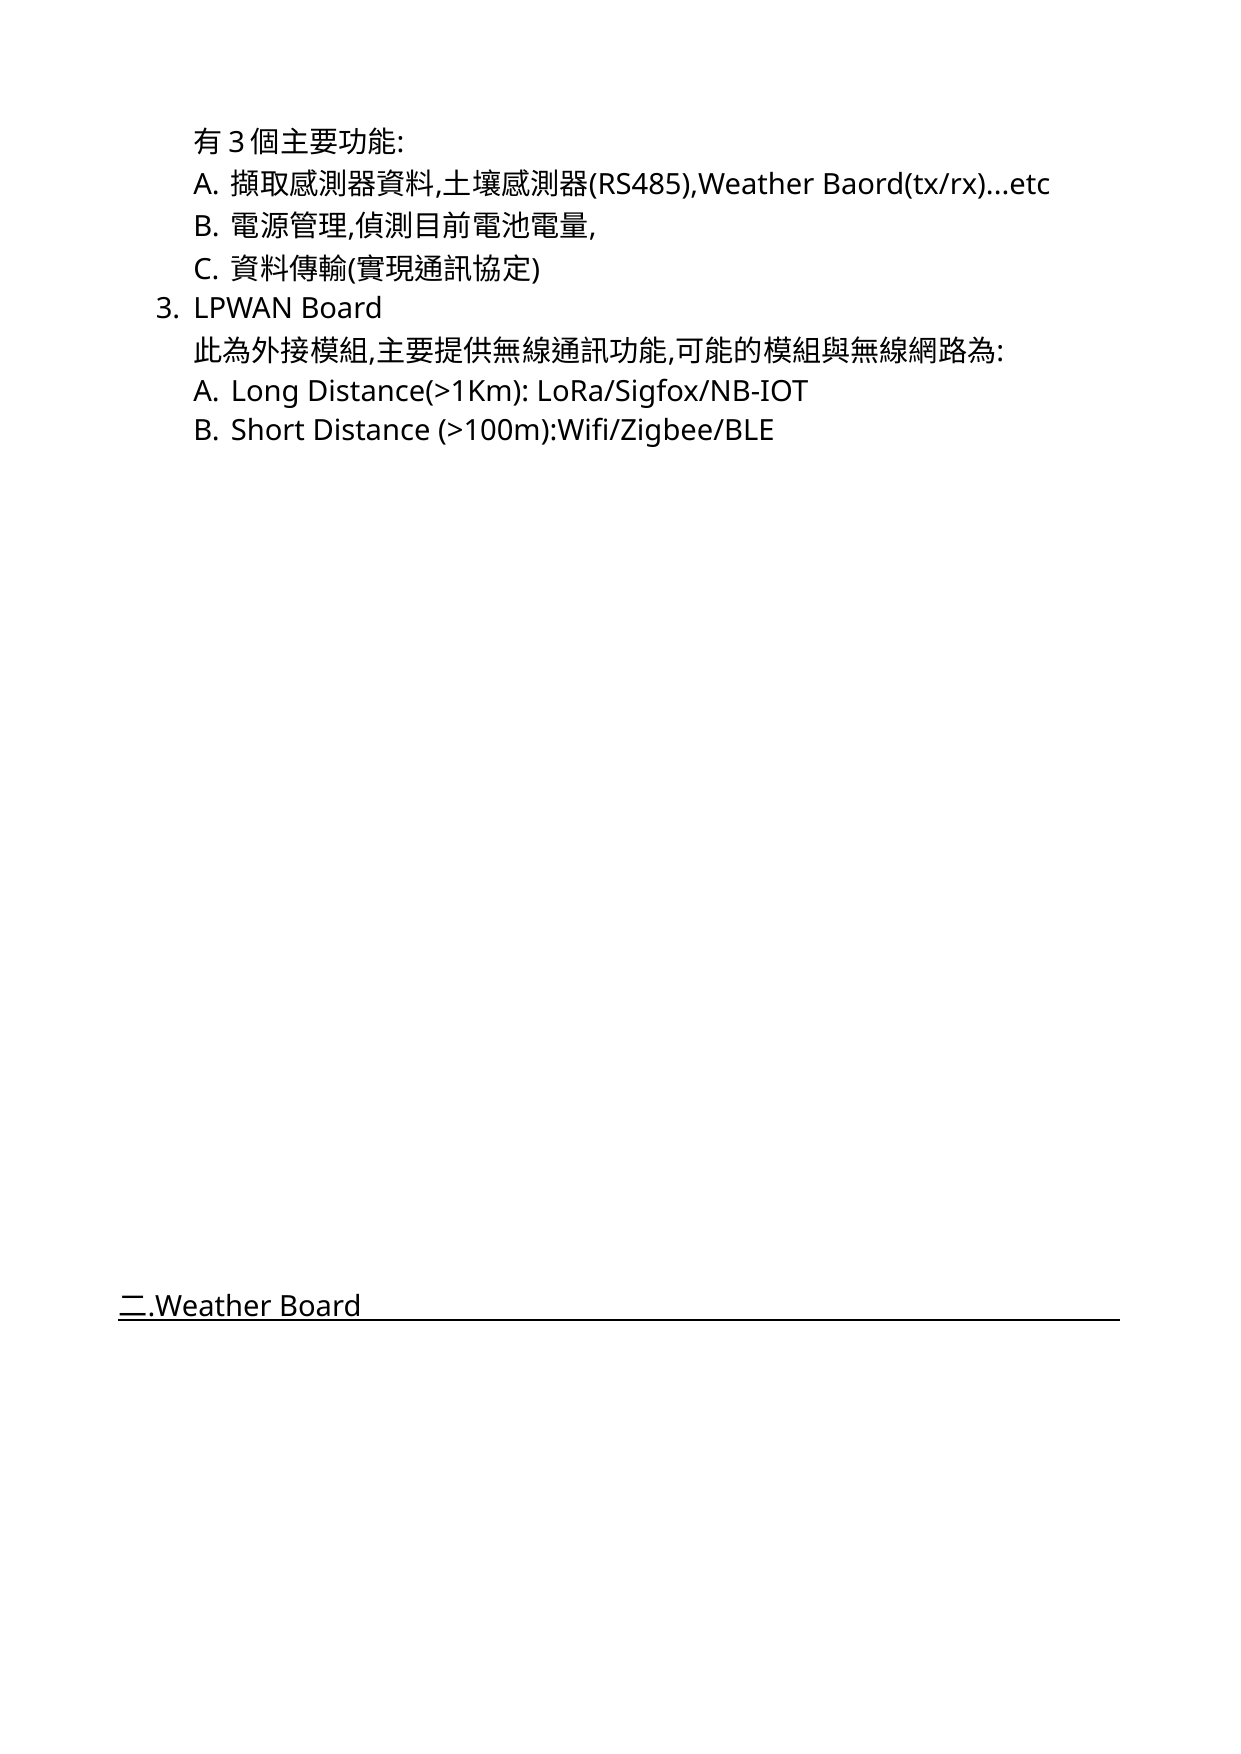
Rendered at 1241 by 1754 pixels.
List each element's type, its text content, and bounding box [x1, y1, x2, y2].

text 二.Weather Board [118, 1283, 1122, 1325]
list 此為外接模組,主要提供無線通訊功能,可能的模組與無線網路為: [156, 327, 1122, 370]
list LPWAN Board [156, 288, 1122, 327]
list 電源管理,偵測目前電池電量, [193, 203, 1122, 245]
list 擷取感測器資料,土壤感測器(RS485),Weather Baord(tx/rx)...etc [193, 161, 1122, 203]
list 有3個主要功能: [156, 118, 1122, 161]
list Long Distance(>1Km): LoRa/Sigfox/NB-IOT [193, 370, 1122, 409]
list 資料傳輸(實現通訊協定) [193, 245, 1122, 288]
list Short Distance (>100m):Wifi/Zigbee/BLE [193, 409, 1122, 449]
